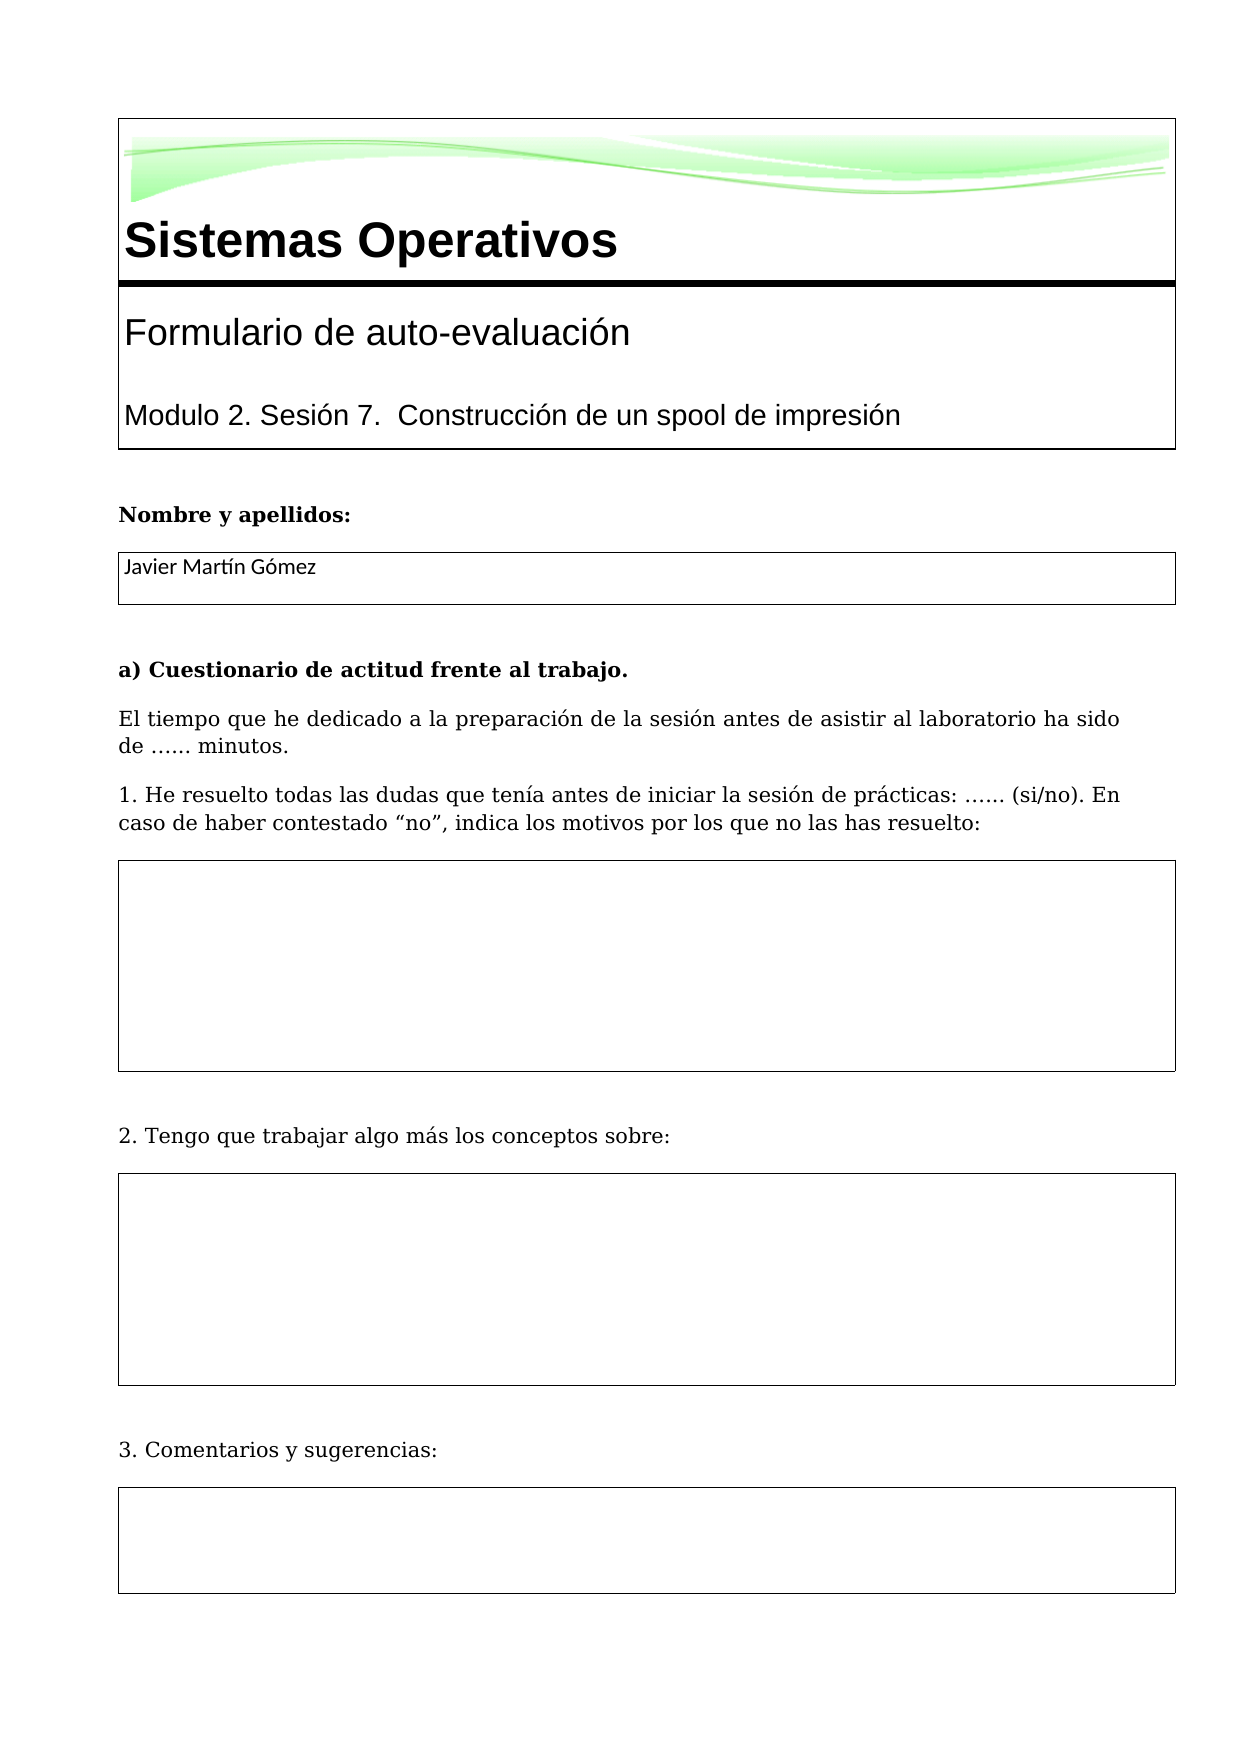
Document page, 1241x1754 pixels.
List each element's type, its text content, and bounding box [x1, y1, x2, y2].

text 2. Tengo que trabajar algo más los conceptos sobre: [118, 1124, 1122, 1149]
text 1. He resuelto todas las dudas que tenía antes de iniciar la sesión de prácticas: …... (si/no). En caso de haber contestado “no”, indica los motivos por los que no las has resuelto: [118, 783, 1122, 835]
text El tiempo que he dedicado a la preparación de la sesión antes de asistir al laboratorio ha sido de …... minutos. [118, 707, 1122, 759]
table_header [119, 861, 1175, 1071]
text Nombre y apellidos: [118, 503, 1122, 527]
text a) Cuestionario de actitud frente al trabajo. [118, 658, 1122, 682]
table_cell Formulario de auto-evaluación Modulo 2. Sesión 7. Construcción de un spool de impresión [119, 287, 1175, 448]
table_header [119, 1174, 1175, 1385]
table_header [119, 1488, 1175, 1593]
text 3. Comentarios y sugerencias: [118, 1438, 1122, 1462]
table_header Sistemas Operativos [119, 119, 1175, 280]
table_header Javier Martín Gómez [119, 553, 1175, 604]
